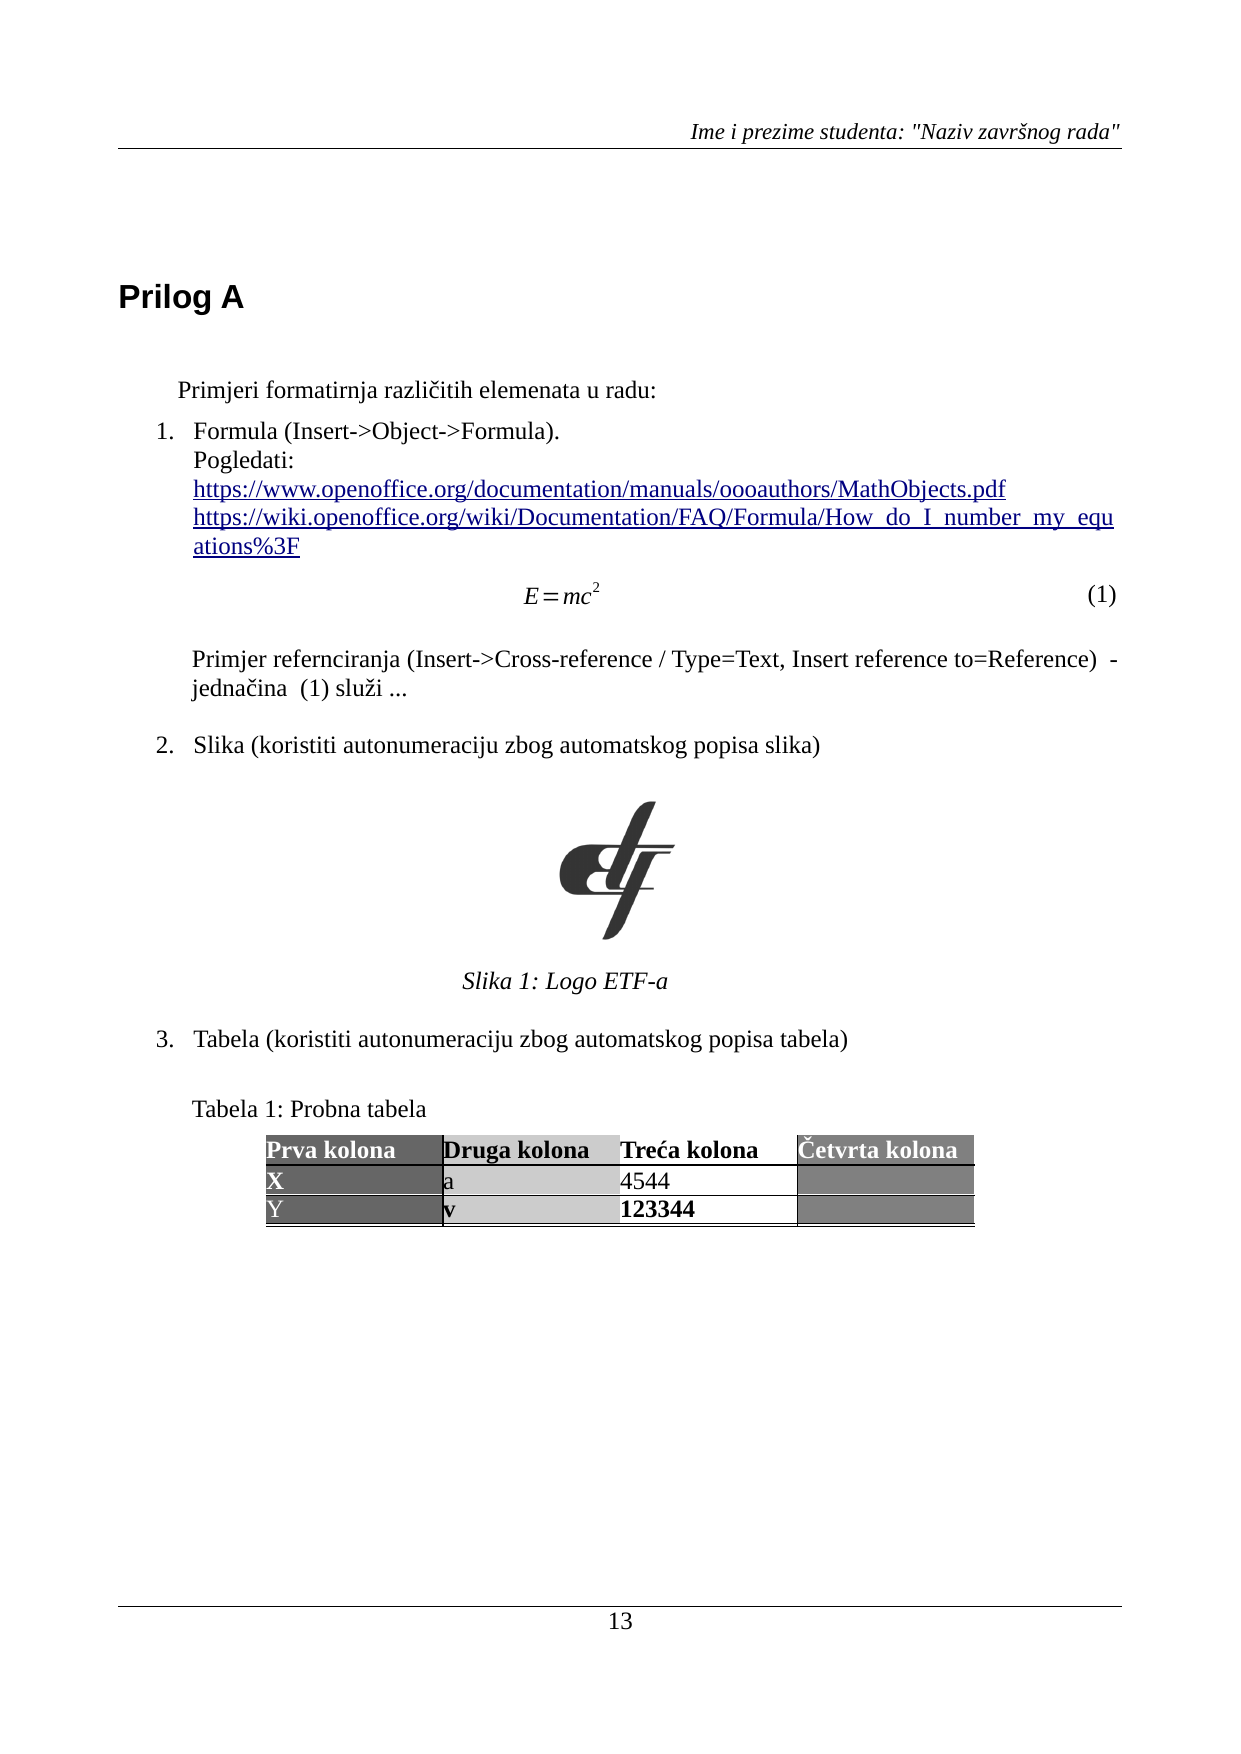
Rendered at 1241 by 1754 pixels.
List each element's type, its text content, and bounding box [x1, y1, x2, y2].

table_header Treća kolona [620, 1135, 797, 1164]
table_cell [798, 1196, 974, 1223]
text Primjer refernciranja (Insert->Cross-reference / Type=Text, Insert reference to=Reference) - jednačina (1) služi ... [118, 615, 1122, 730]
table_cell X [266, 1166, 442, 1194]
table_header [118, 573, 1010, 615]
list Tabela (koristiti autonumeraciju zbog automatskog popisa tabela) [156, 789, 1122, 1052]
list Slika (koristiti autonumeraciju zbog automatskog popisa slika) [156, 730, 1122, 788]
table_header Druga kolona [444, 1135, 620, 1164]
table_header (1) [1010, 573, 1122, 615]
list Formula (Insert->Object->Formula). Pogledati: https://www.openoffice.org/documentation/manuals/oooauthors/MathObjects.pdf https://wiki.openoffice.org/wiki/Documentation/FAQ/Formula/How_do_I_number_my_equations%3F [156, 416, 1122, 560]
picture [526, 789, 714, 967]
table_header Prva kolona [266, 1135, 442, 1164]
table_cell a [444, 1166, 620, 1194]
list Tabela 1: Probna tabela [118, 1065, 1122, 1122]
subtitle Prilog A [118, 277, 1122, 316]
text Primjeri formatirnja različitih elemenata u radu: [118, 375, 1122, 404]
table_cell v [444, 1196, 620, 1223]
table_cell 4544 [620, 1166, 797, 1194]
table_cell [798, 1166, 974, 1194]
table_cell Y [266, 1196, 442, 1223]
table_cell 123344 [620, 1196, 797, 1223]
table_header Četvrta kolona [798, 1135, 974, 1164]
list Slika 1: Logo ETF-a [462, 802, 778, 995]
